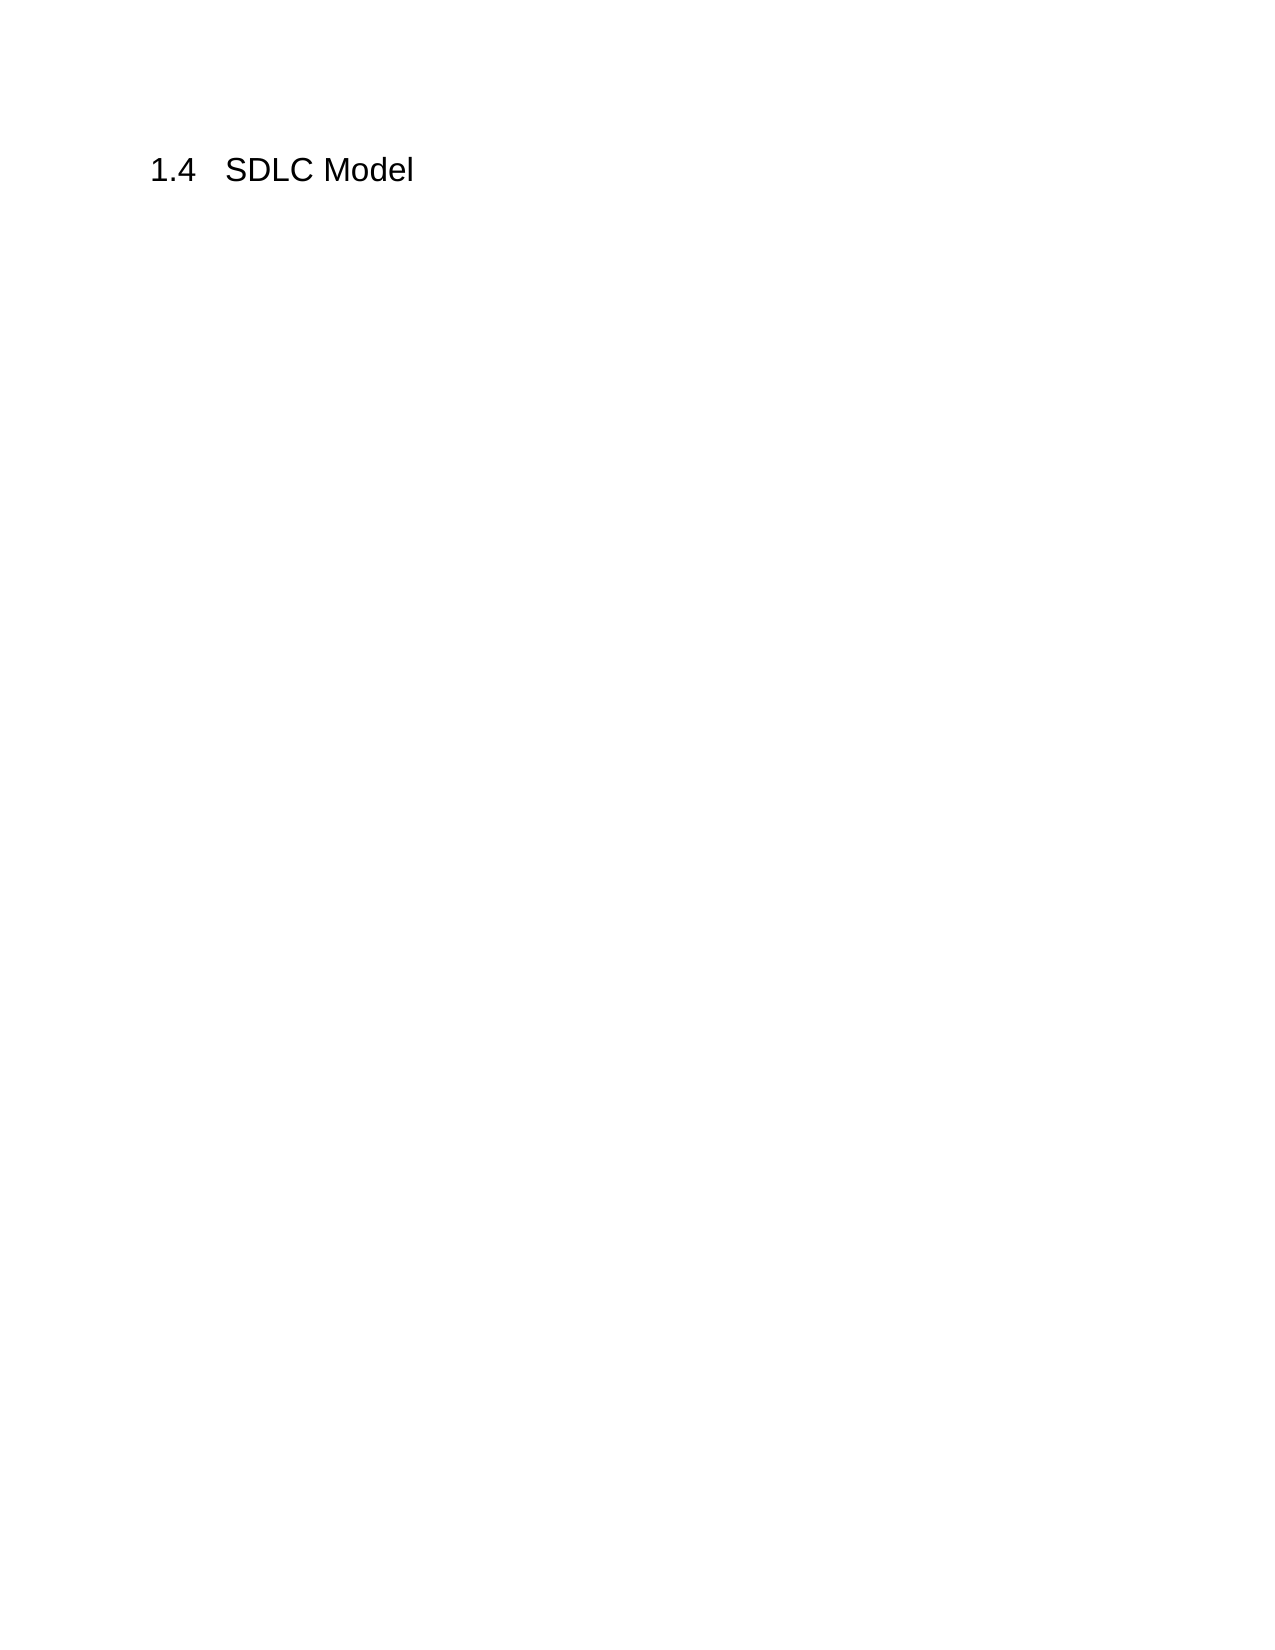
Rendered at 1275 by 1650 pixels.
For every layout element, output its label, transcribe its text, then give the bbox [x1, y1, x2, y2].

list SDLC Model [150, 150, 1125, 188]
